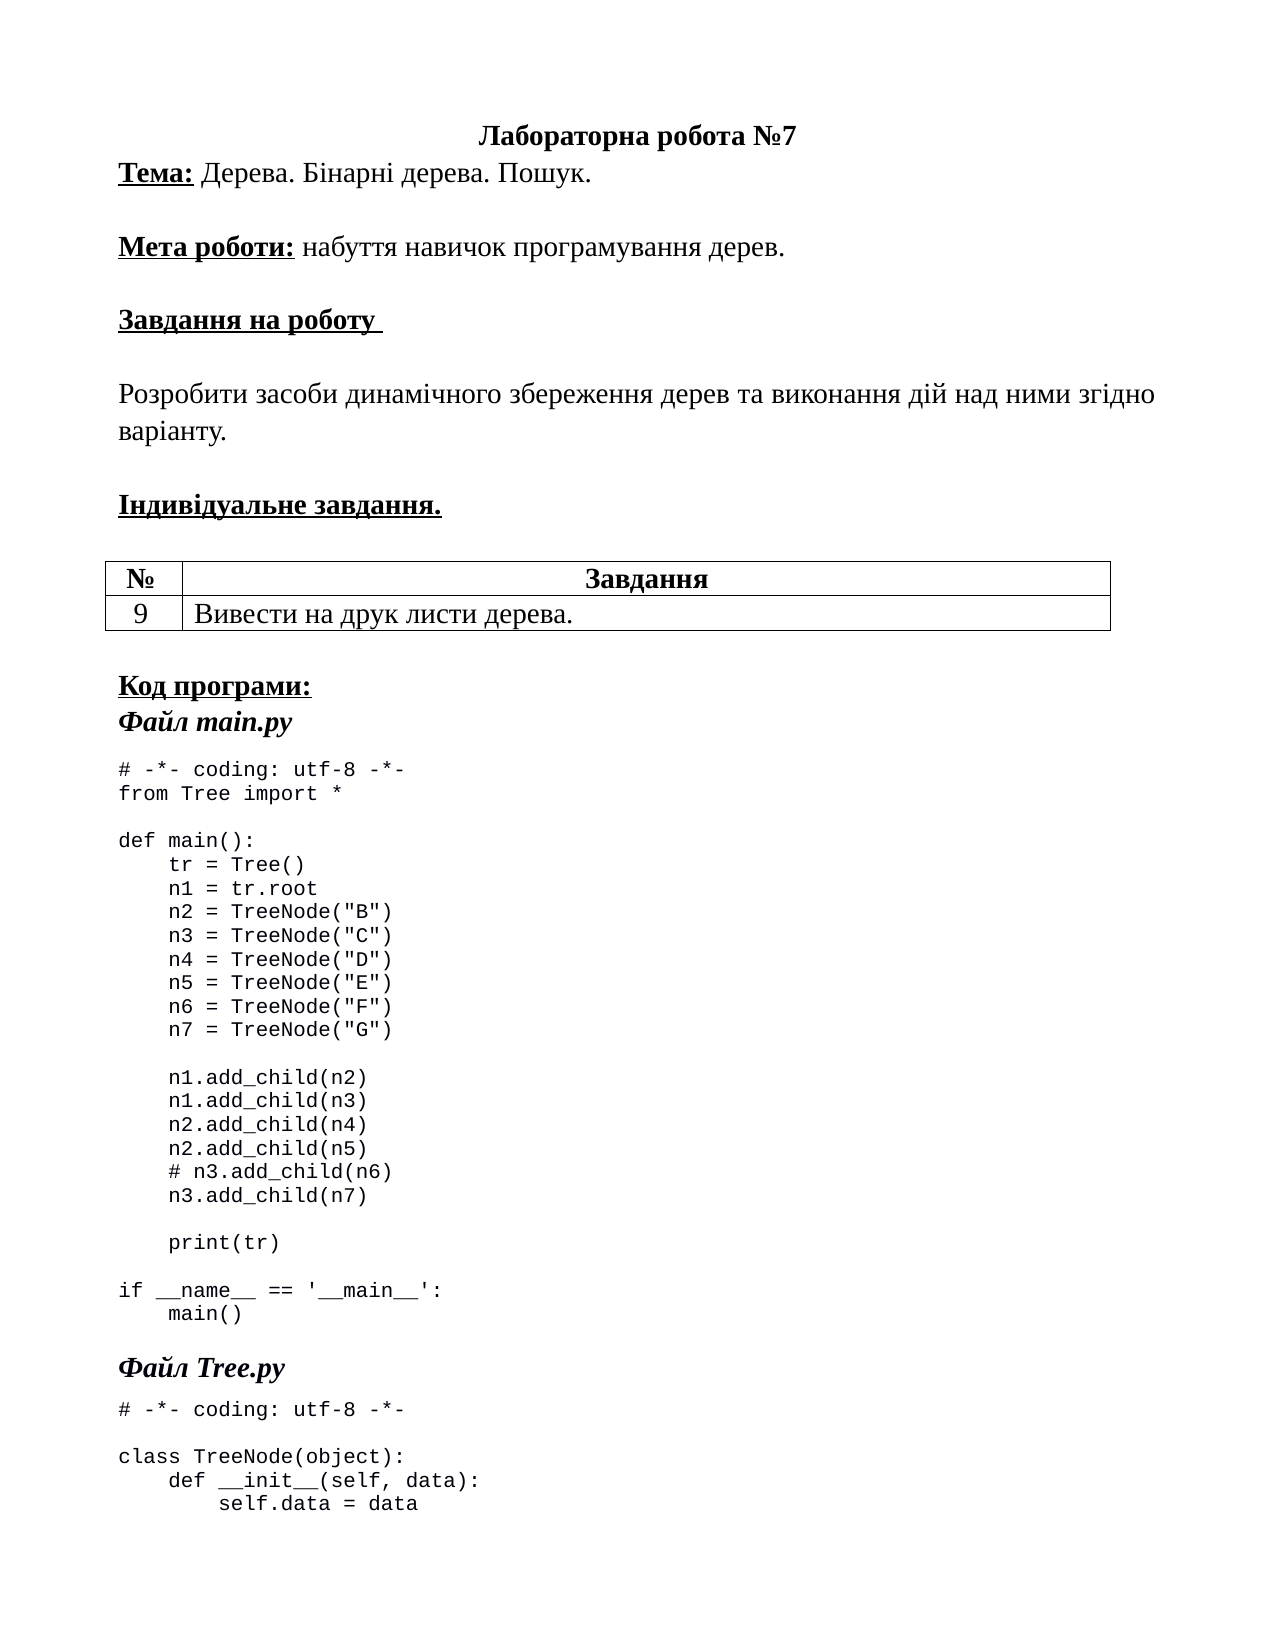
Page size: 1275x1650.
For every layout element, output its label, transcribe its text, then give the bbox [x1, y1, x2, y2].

text n2 = TreeNode("B") [118, 901, 1157, 925]
text n7 = TreeNode("G") [118, 1019, 1157, 1043]
text Індивідуальне завдання. [118, 487, 1157, 520]
text n6 = TreeNode("F") [118, 996, 1157, 1019]
text n3.add_child(n7) [118, 1185, 1157, 1209]
text class TreeNode(object): [118, 1446, 1157, 1469]
text n1 = tr.root [118, 878, 1157, 901]
text def __init__(self, data): [118, 1469, 1157, 1493]
table_header № [106, 562, 182, 595]
text Файл main.py [118, 704, 1157, 738]
text from Tree import * [118, 783, 1157, 807]
text n3 = TreeNode("C") [118, 925, 1157, 948]
text n1.add_child(n2) [118, 1067, 1157, 1090]
text # -*- coding: utf-8 -*- [118, 759, 1157, 783]
table_cell Вивести на друк листи дерева. [183, 596, 1110, 630]
text def main(): [118, 830, 1157, 854]
text n2.add_child(n4) [118, 1114, 1157, 1138]
text n1.add_child(n3) [118, 1090, 1157, 1114]
text main() [118, 1303, 1157, 1327]
table_header Завдання [183, 562, 1110, 595]
text Завдання на роботу [118, 302, 1157, 336]
text Мета роботи: набуття навичок програмування дерев. [118, 229, 1157, 262]
text Розробити засоби динамічного збереження дерев та виконання дій над ними згідно варіанту. [118, 376, 1157, 447]
text Код програми: [118, 668, 1157, 701]
text n4 = TreeNode("D") [118, 948, 1157, 972]
text Тема: Дерева. Бінарні дерева. Пошук. [118, 155, 1157, 188]
text # n3.add_child(n6) [118, 1161, 1157, 1185]
text # -*- coding: utf-8 -*- [118, 1399, 1157, 1422]
text Файл Tree.py [118, 1351, 1157, 1384]
text tr = Tree() [118, 854, 1157, 878]
table_cell 9 [106, 596, 182, 630]
text Лабораторна робота №7 [118, 118, 1157, 152]
text print(tr) [118, 1232, 1157, 1256]
text self.data = data [118, 1493, 1157, 1517]
text if __name__ == '__main__': [118, 1279, 1157, 1303]
text n2.add_child(n5) [118, 1138, 1157, 1161]
text n5 = TreeNode("E") [118, 972, 1157, 996]
